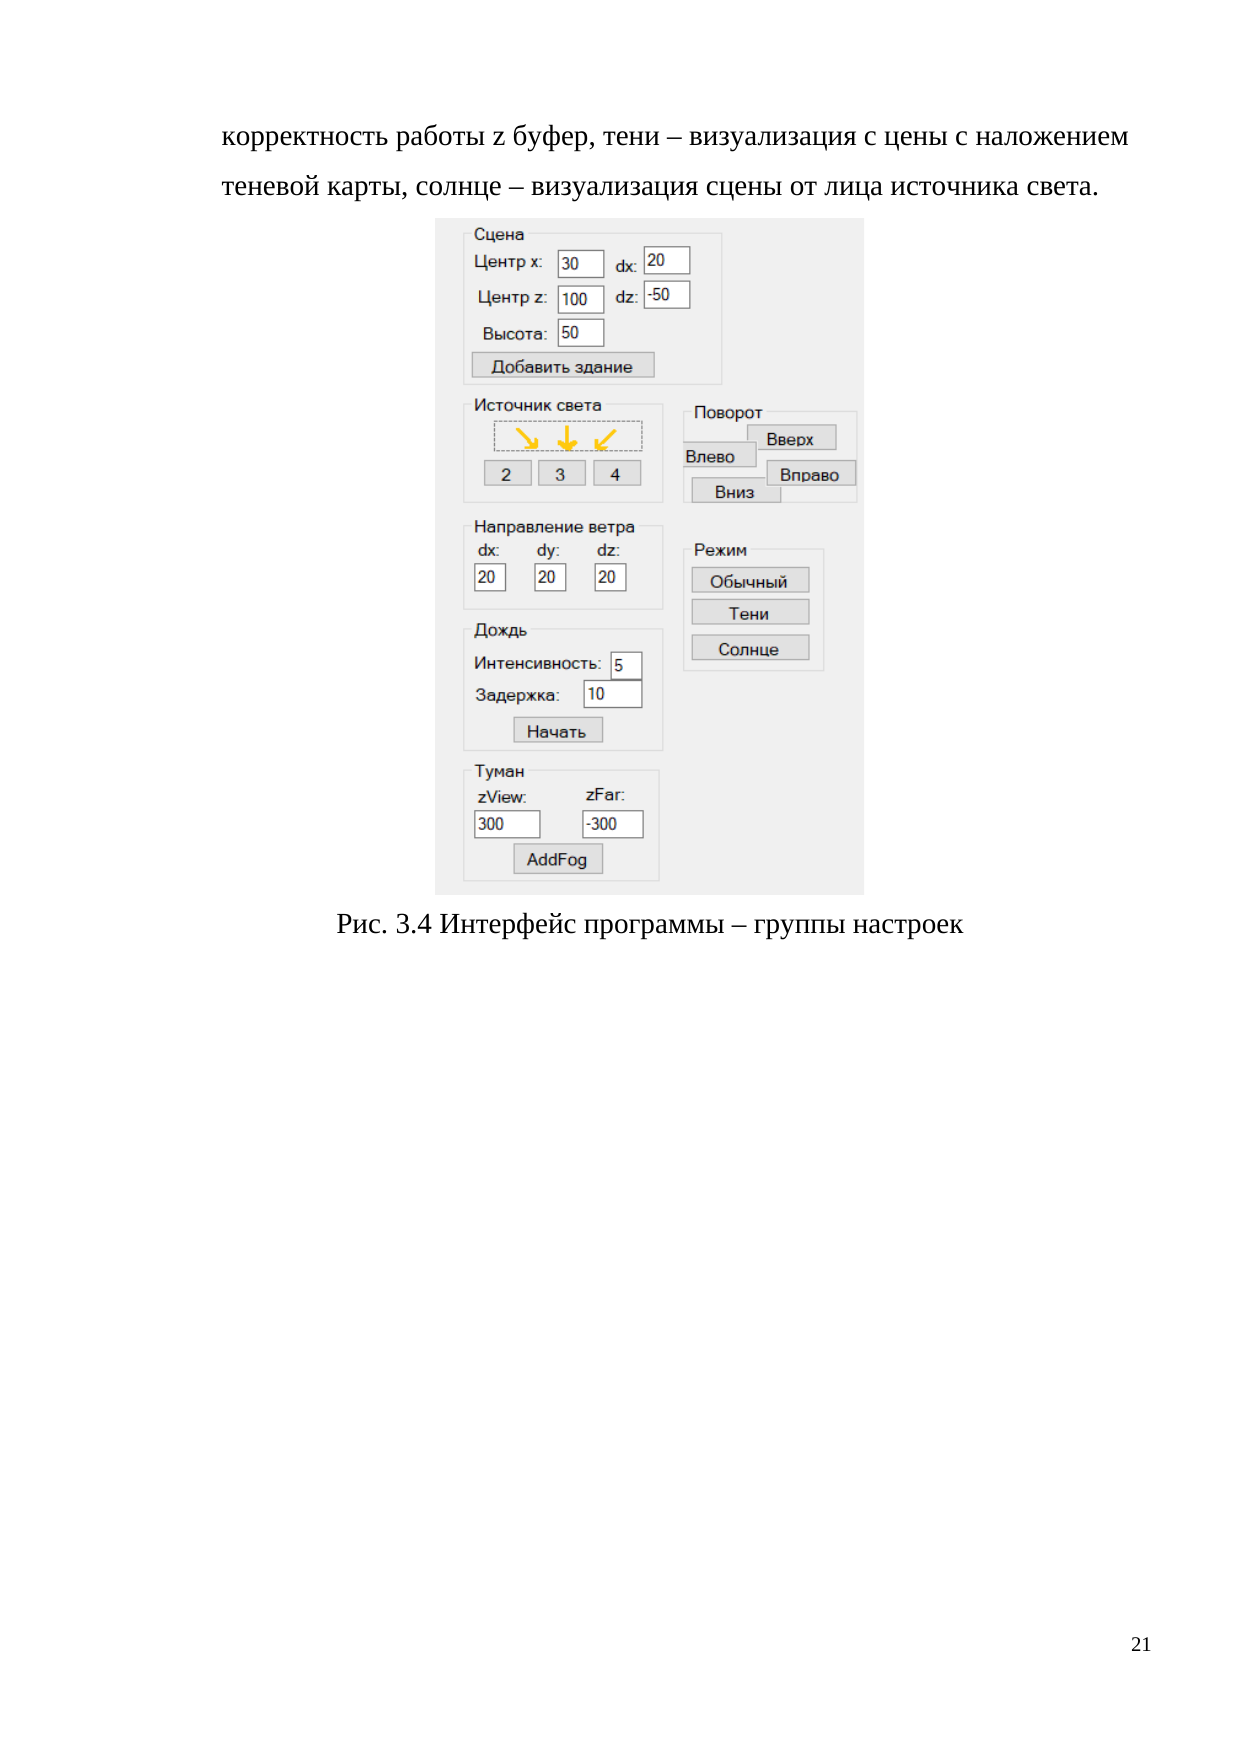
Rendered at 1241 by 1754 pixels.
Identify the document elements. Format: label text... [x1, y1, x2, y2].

text Рис. 3.4 Интерфейс программы – группы настроек [148, 906, 1152, 940]
text корректность работы z буфер, тени – визуализация с цены с наложением теневой карты, солнце – визуализация сцены от лица источника света. [221, 118, 1152, 202]
picture [435, 218, 865, 895]
